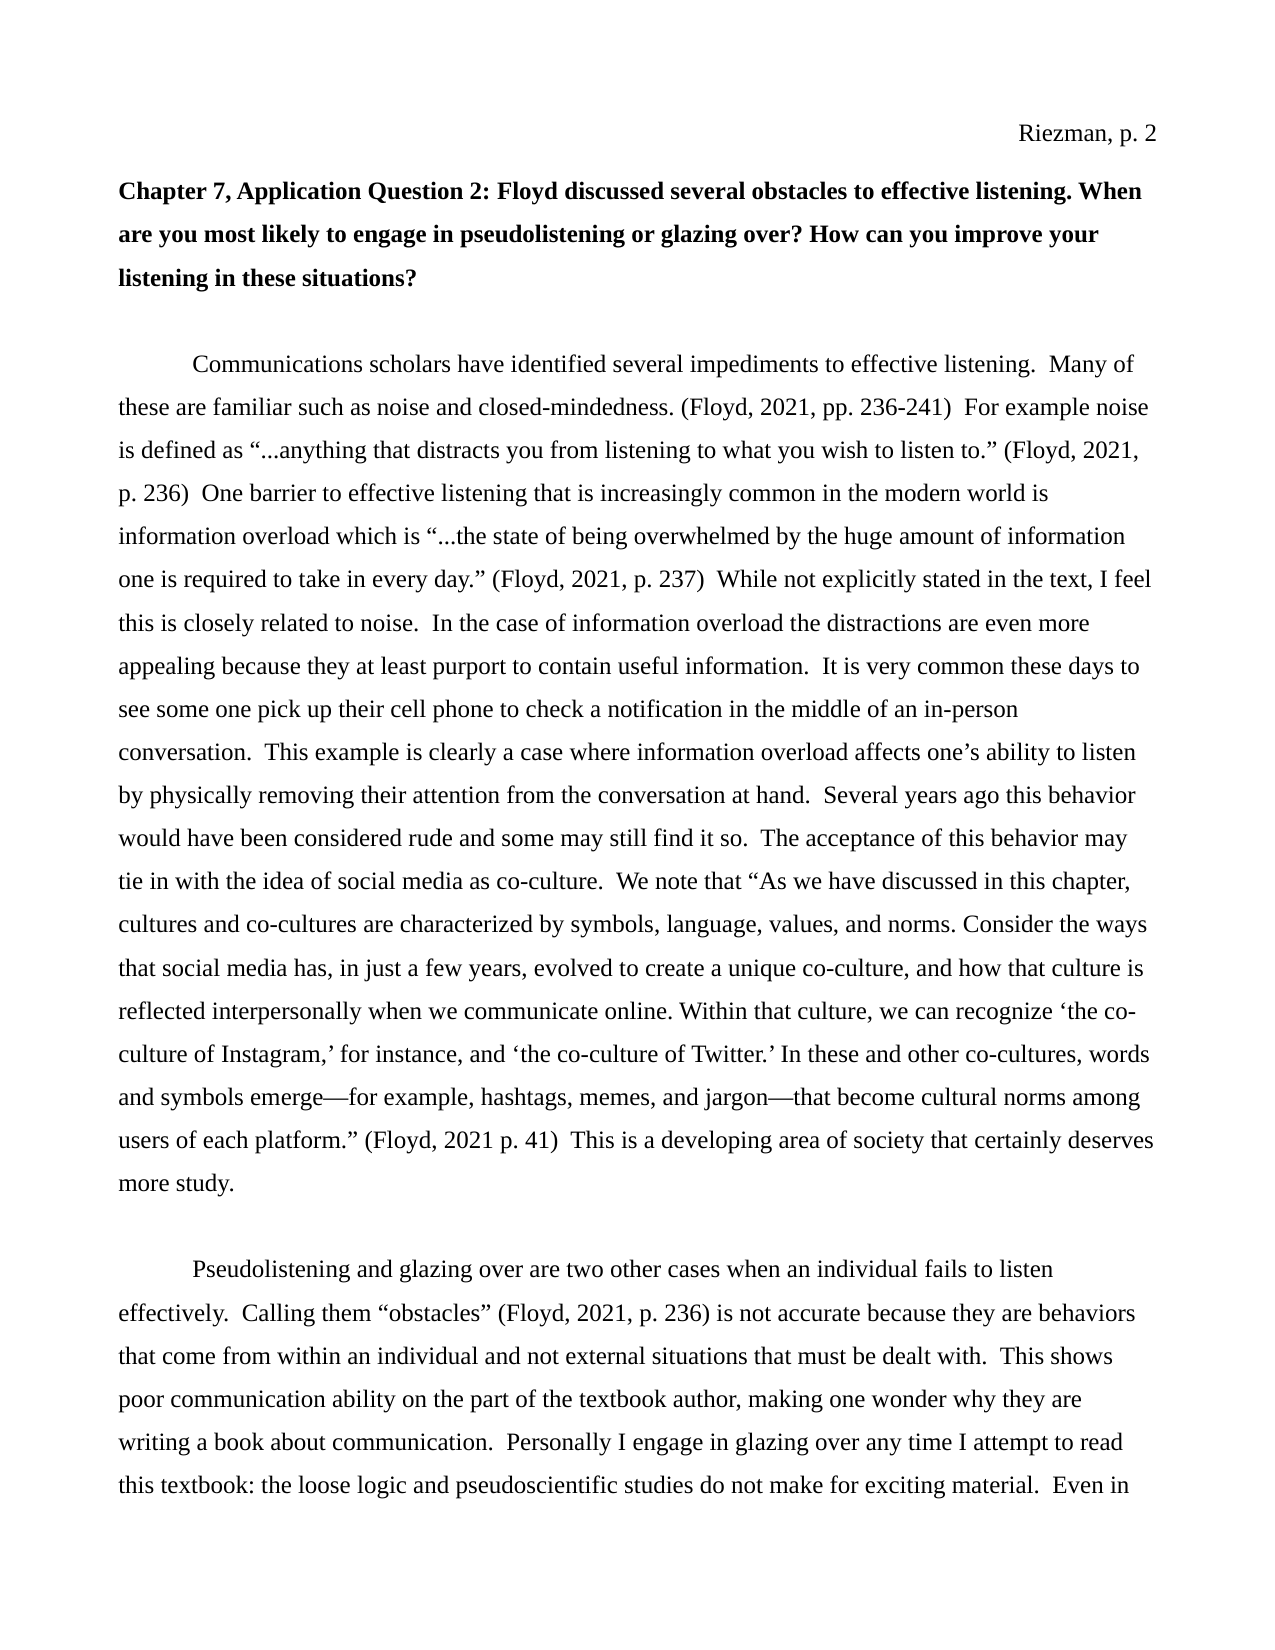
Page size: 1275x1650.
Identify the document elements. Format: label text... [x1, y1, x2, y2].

text Communications scholars have identified several impediments to effective listening. Many of these are familiar such as noise and closed-mindedness. (Floyd, 2021, pp. 236-241) For example noise is defined as “...anything that distracts you from listening to what you wish to listen to.” (Floyd, 2021, p. 236) One barrier to effective listening that is increasingly common in the modern world is information overload which is “...the state of being overwhelmed by the huge amount of information one is required to take in every day.” (Floyd, 2021, p. 237) While not explicitly stated in the text, I feel this is closely related to noise. In the case of information overload the distractions are even more appealing because they at least purport to contain useful information. It is very common these days to see some one pick up their cell phone to check a notification in the middle of an in-person conversation. This example is clearly a case where information overload affects one’s ability to listen by physically removing their attention from the conversation at hand. Several years ago this behavior would have been considered rude and some may still find it so. The acceptance of this behavior may tie in with the idea of social media as co-culture. We note that “As we have discussed in this chapter, cultures and co-cultures are characterized by symbols, language, values, and norms. Consider the ways that social media has, in just a few years, evolved to create a unique co-culture, and how that culture is reflected interpersonally when we communicate online. Within that culture, we can recognize ‘the co-culture of Instagram,’ for instance, and ‘the co-culture of Twitter.’ In these and other co-cultures, words and symbols emerge—for example, hashtags, memes, and jargon—that become cultural norms among users of each platform.” (Floyd, 2021 p. 41) This is a developing area of society that certainly deserves more study. [118, 349, 1157, 1197]
text Pseudolistening and glazing over are two other cases when an individual fails to listen effectively. Calling them “obstacles” (Floyd, 2021, p. 236) is not accurate because they are behaviors that come from within an individual and not external situations that must be dealt with. This shows poor communication ability on the part of the textbook author, making one wonder why they are writing a book about communication. Personally I engage in glazing over any time I attempt to read this textbook: the loose logic and pseudoscientific studies do not make for exciting material. Even in [118, 1254, 1157, 1499]
text Chapter 7, Application Question 2: Floyd discussed several obstacles to effective listening. When are you most likely to engage in pseudolistening or glazing over? How can you improve your listening in these situations? [118, 176, 1157, 291]
